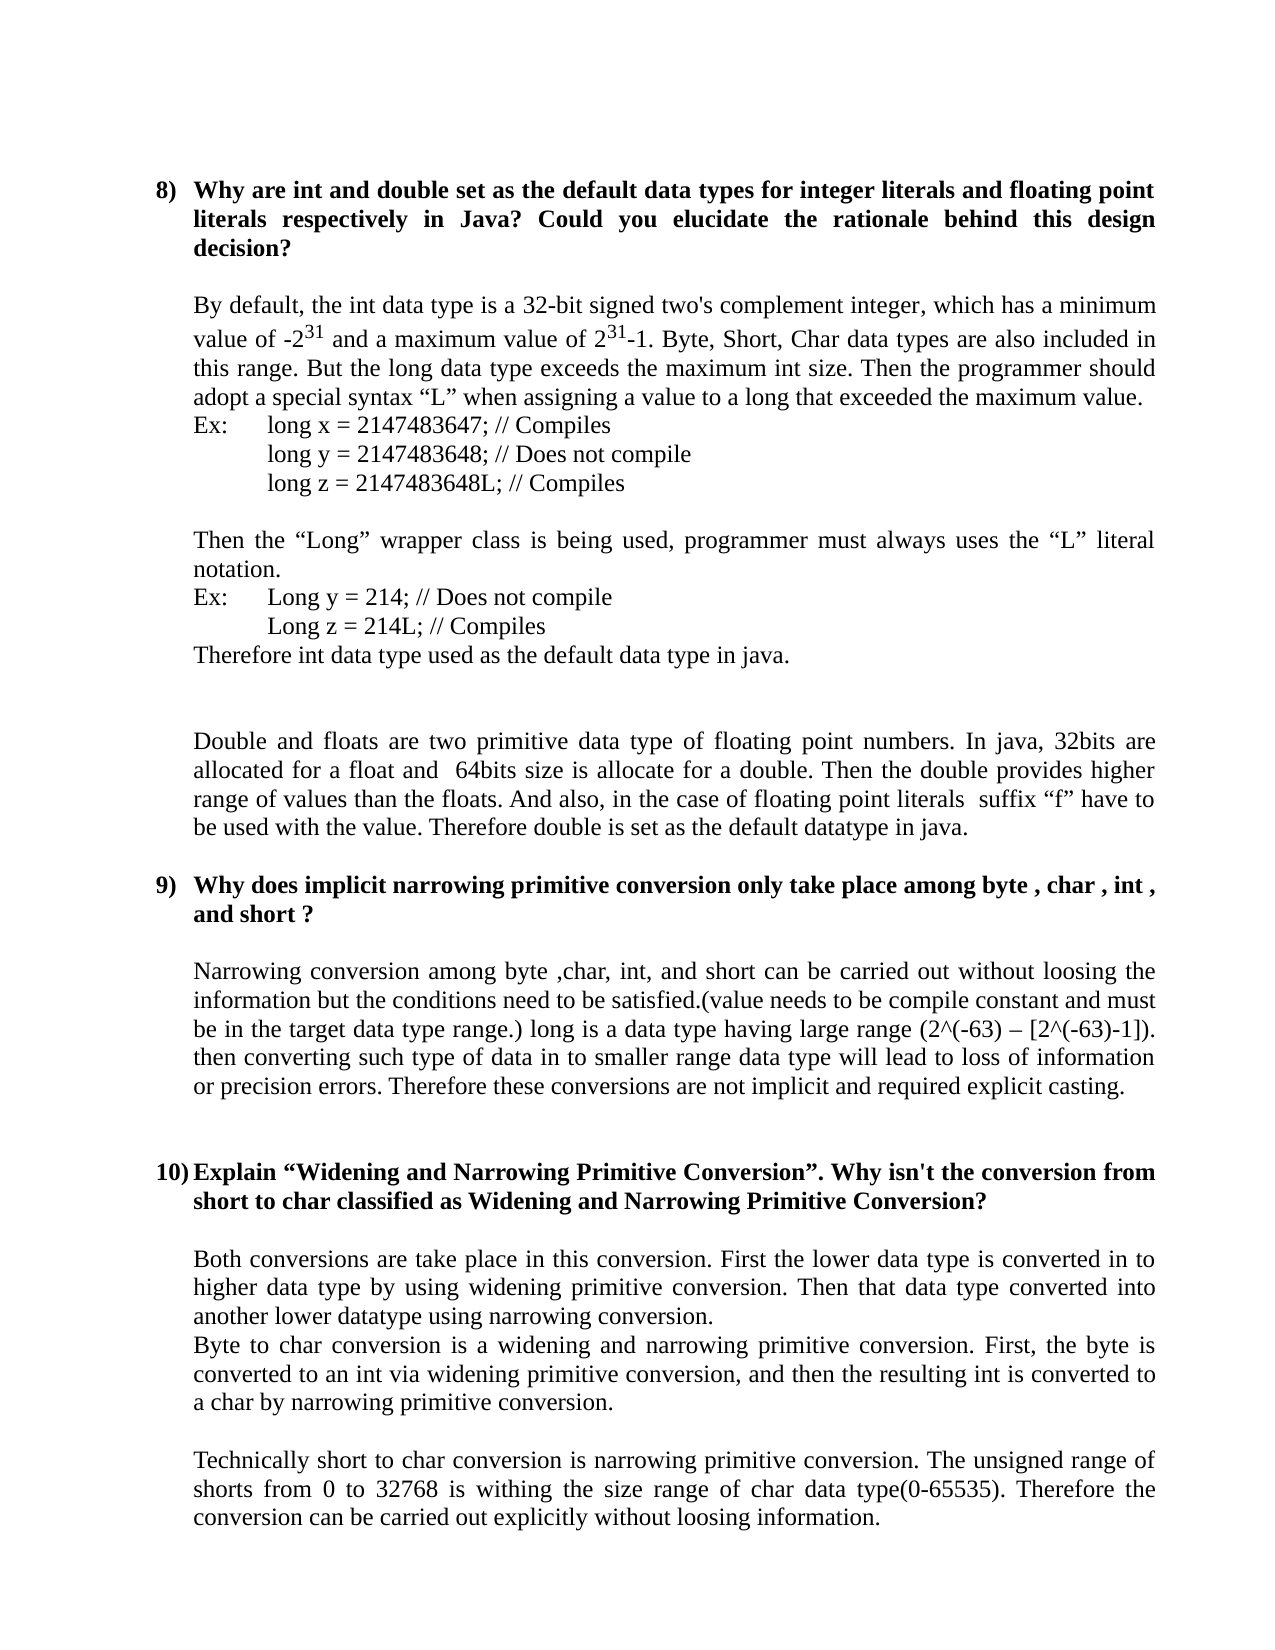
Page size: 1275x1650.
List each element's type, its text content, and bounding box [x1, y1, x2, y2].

text Both conversions are take place in this conversion. First the lower data type is converted in to higher data type by using widening primitive conversion. Then that data type converted into another lower datatype using narrowing conversion. [193, 1244, 1157, 1330]
text long y = 2147483648; // Does not compile [193, 439, 1157, 468]
text Double and floats are two primitive data type of floating point numbers. In java, 32bits are allocated for a float and 64bits size is allocate for a double. Then the double provides higher range of values than the floats. And also, in the case of floating point literals suffix “f” have to be used with the value. Therefore double is set as the default datatype in java. [193, 726, 1157, 841]
text Byte to char conversion is a widening and narrowing primitive conversion. First, the byte is converted to an int via widening primitive conversion, and then the resulting int is converted to a char by narrowing primitive conversion. [193, 1330, 1157, 1416]
text By default, the int data type is a 32-bit signed two's complement integer, which has a minimum value of -231 and a maximum value of 231-1. Byte, Short, Char data types are also included in this range. But the long data type exceeds the maximum int size. Then the programmer should adopt a special syntax “L” when assigning a value to a long that exceeded the maximum value. [193, 291, 1157, 410]
text Long z = 214L; // Compiles [193, 611, 1157, 640]
text Ex: long x = 2147483647; // Compiles [193, 410, 1157, 439]
list Narrowing conversion among byte ,char, int, and short can be carried out without loosing the information but the conditions need to be satisfied.(value needs to be compile constant and must be in the target data type range.) long is a data type having large range (2^(-63) – [2^(-63)-1]). then converting such type of data in to smaller range data type will lead to loss of information or precision errors. Therefore these conversions are not implicit and required explicit casting. [193, 956, 1157, 1100]
text Technically short to char conversion is narrowing primitive conversion. The unsigned range of shorts from 0 to 32768 is withing the size range of char data type(0-65535). Therefore the conversion can be carried out explicitly without loosing information. [193, 1445, 1157, 1531]
text Then the “Long” wrapper class is being used, programmer must always uses the “L” literal notation. [193, 525, 1157, 582]
list Why does implicit narrowing primitive conversion only take place among byte , char , int , and short ? [156, 870, 1157, 927]
text Ex: Long y = 214; // Does not compile [193, 582, 1157, 611]
list Why are int and double set as the default data types for integer literals and floating point literals respectively in Java? Could you elucidate the rationale behind this design decision? [156, 176, 1157, 262]
text Therefore int data type used as the default data type in java. [193, 640, 1157, 669]
text long z = 2147483648L; // Compiles [193, 468, 1157, 497]
list Explain “Widening and Narrowing Primitive Conversion”. Why isn't the conversion from short to char classified as Widening and Narrowing Primitive Conversion? [156, 1157, 1157, 1215]
